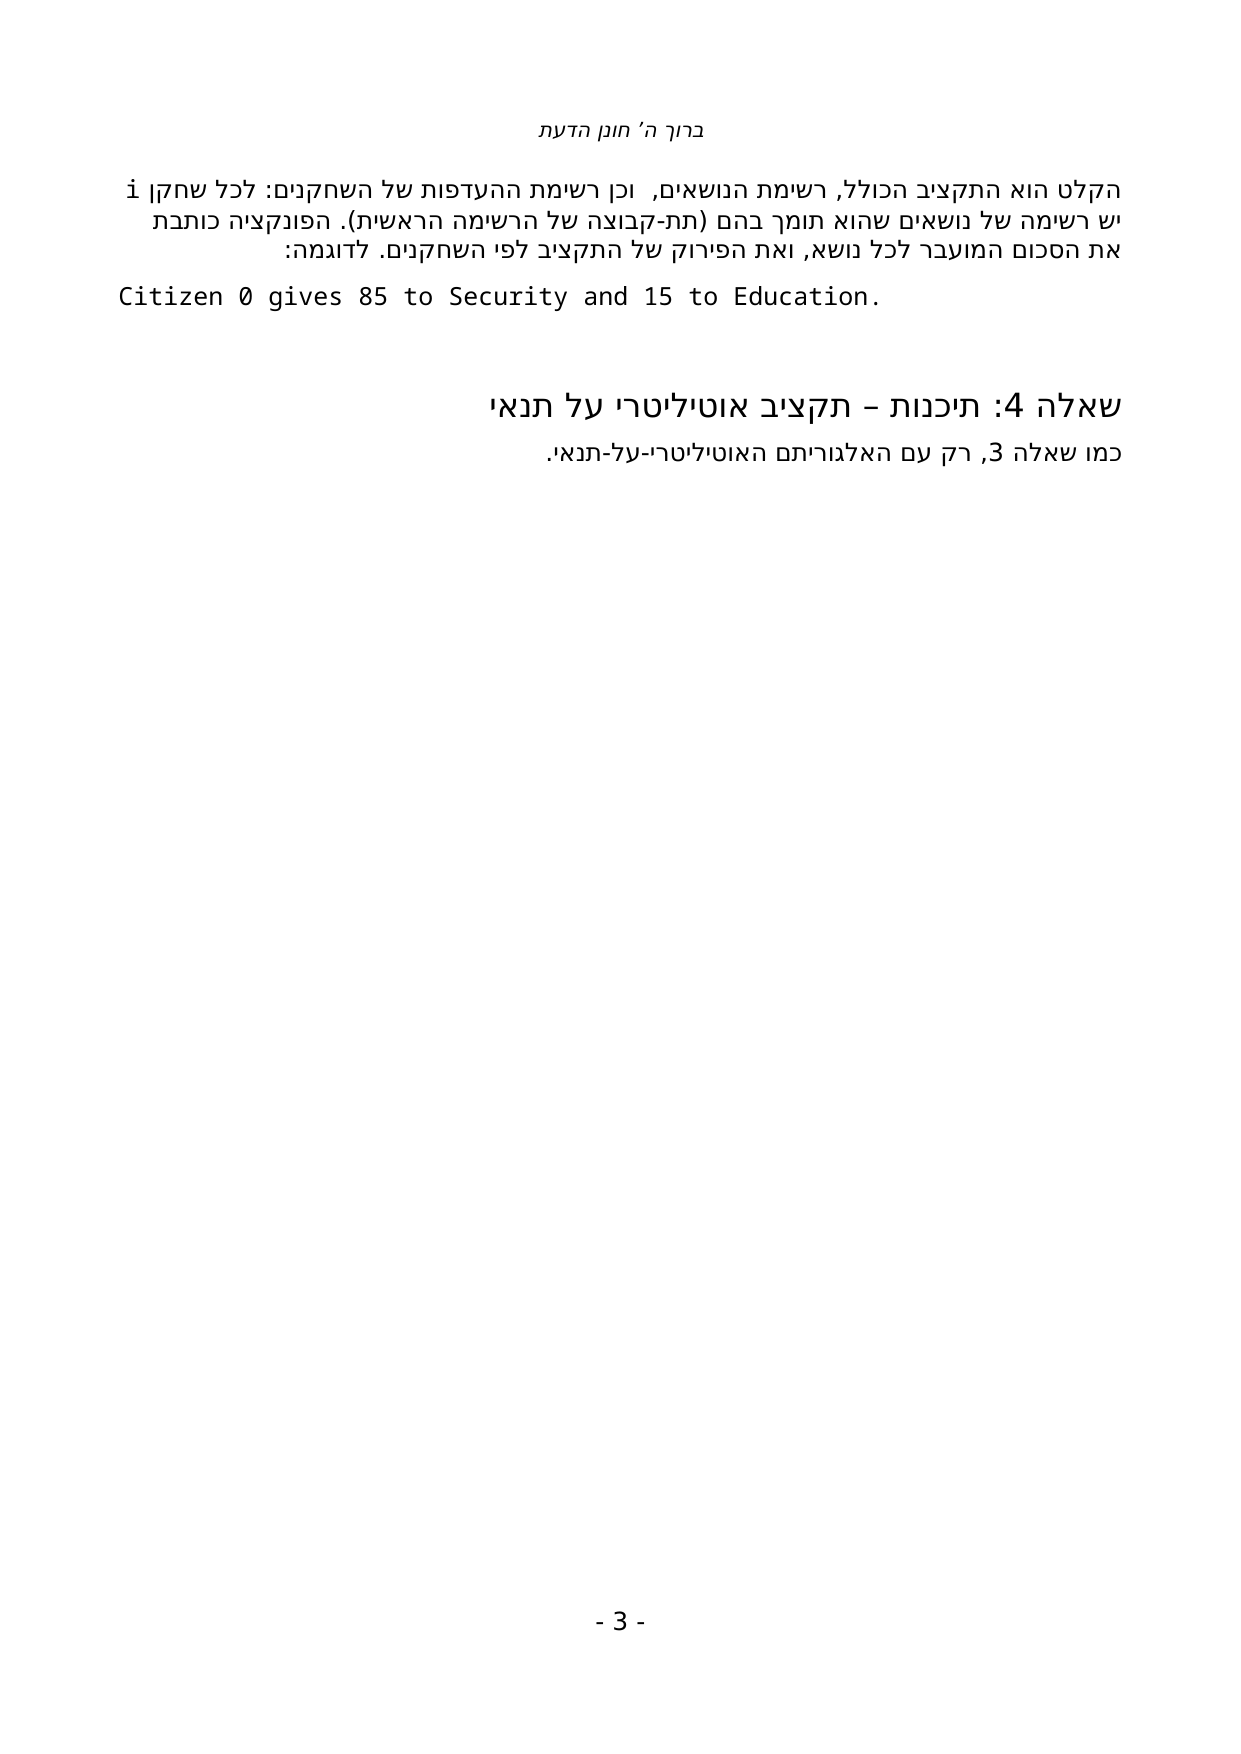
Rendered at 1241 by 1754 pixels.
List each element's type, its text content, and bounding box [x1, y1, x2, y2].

text הקלט הוא התקציב הכולל, רשימת הנושאים, וכן רשימת ההעדפות של השחקנים: לכל שחקן i יש רשימה של נושאים שהוא תומך בהם (תת-קבוצה של הרשימה הראשית). הפונקציה כותבת את הסכום המועבר לכל נושא, ואת הפירוק של התקציב לפי השחקנים. לדוגמה: [118, 172, 1122, 264]
subtitle שאלה 4: תיכנות – תקציב אוטיליטרי על תנאי [118, 387, 1122, 425]
text כמו שאלה 3, רק עם האלגוריתם האוטיליטרי-על-תנאי. [118, 438, 1122, 467]
text Citizen 0 gives 85 to Security and 15 to Education. [118, 279, 1122, 313]
